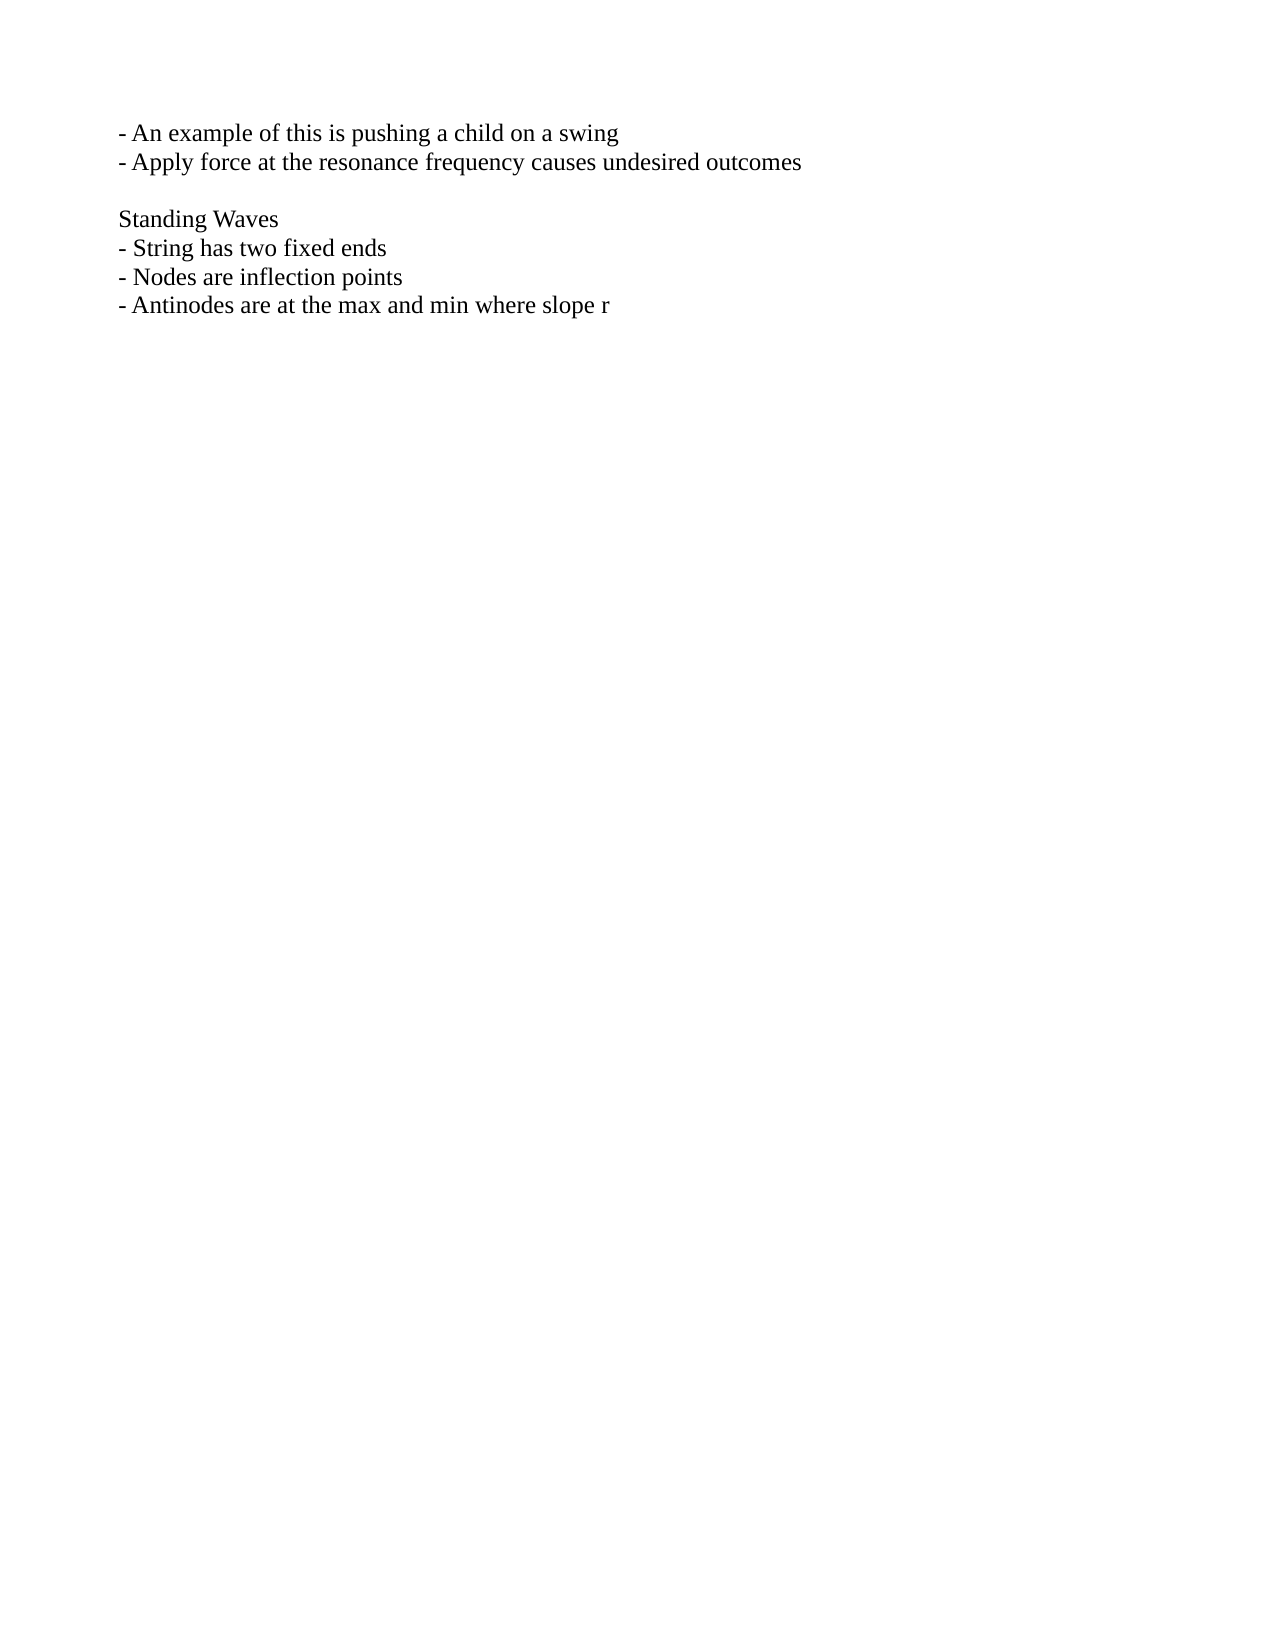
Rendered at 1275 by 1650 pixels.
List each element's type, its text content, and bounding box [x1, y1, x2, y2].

text - Antinodes are at the max and min where slope r [118, 291, 1157, 319]
text - Apply force at the resonance frequency causes undesired outcomes [118, 147, 1157, 176]
text - String has two fixed ends [118, 233, 1157, 262]
text - An example of this is pushing a child on a swing [118, 118, 1157, 147]
text - Nodes are inflection points [118, 262, 1157, 291]
text Standing Waves [118, 204, 1157, 233]
